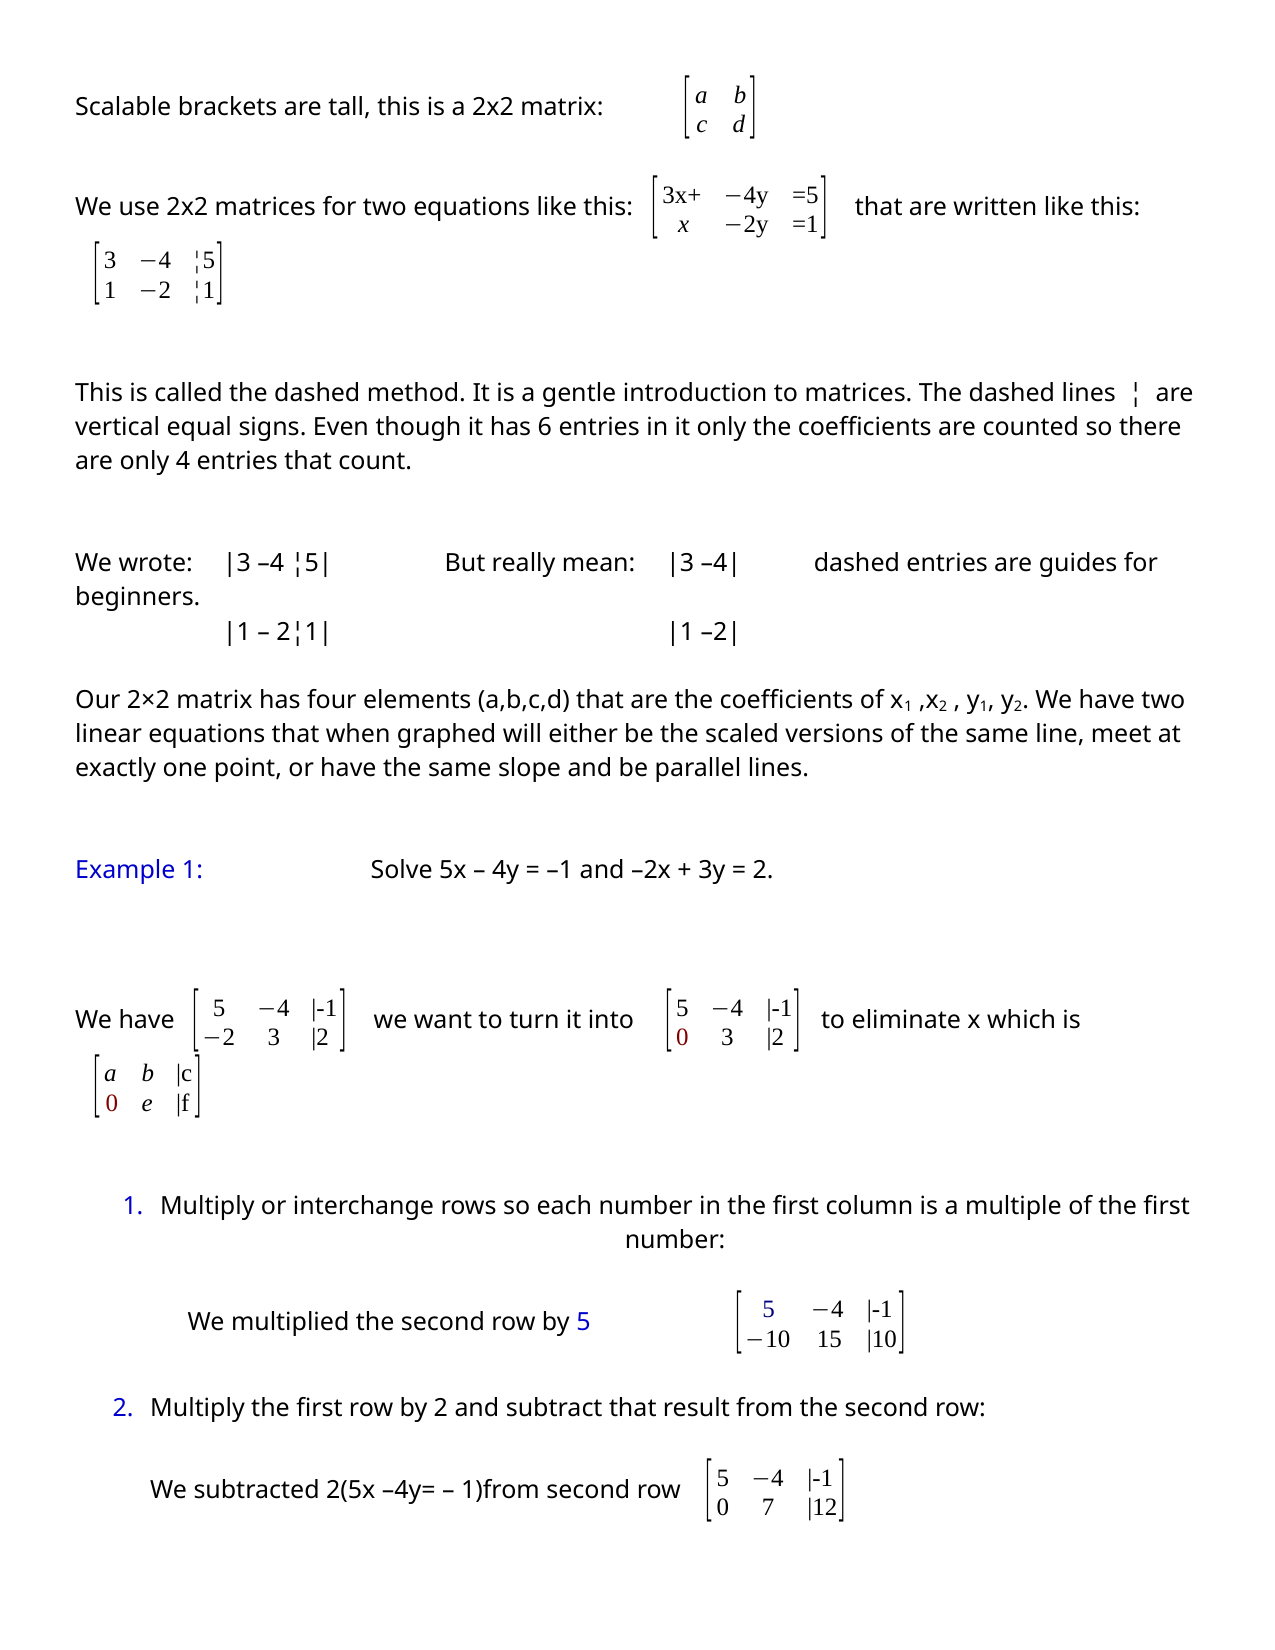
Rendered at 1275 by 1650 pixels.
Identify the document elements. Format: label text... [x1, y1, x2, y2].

text We have we want to turn it into to eliminate x which is [75, 988, 1200, 1119]
list We multiplied the second row by 5 [150, 1290, 1200, 1356]
list Multiply the first row by 2 and subtract that result from the second row: [112, 1390, 1200, 1424]
list Multiply or interchange rows so each number in the first column is a multiple of the first number: [112, 1188, 1200, 1256]
text Example 1: Solve 5x – 4y = –1 and –2x + 3y = 2. [75, 852, 1200, 886]
text This is called the dashed method. It is a gentle introduction to matrices. The dashed lines ¦ are vertical equal signs. Even though it has 6 entries in it only the coefficients are counted so there are only 4 entries that count. [75, 375, 1200, 477]
text Scalable brackets are tall, this is a 2x2 matrix: [75, 75, 1200, 141]
list We subtracted 2(5x –4y= – 1)from second row [112, 1458, 1200, 1524]
text |1 – 2¦1| |1 –2| [75, 613, 1200, 647]
text Our 2×2 matrix has four elements (a,b,c,d) that are the coefficients of x1 ,x2 , y1, y2. We have two linear equations that when graphed will either be the scaled versions of the same line, meet at exactly one point, or have the same slope and be parallel lines. [75, 681, 1200, 783]
text We wrote: |3 –4 ¦5| But really mean: |3 –4| dashed entries are guides for beginners. [75, 545, 1200, 613]
text We use 2x2 matrices for two equations like this: that are written like this: [75, 175, 1200, 307]
